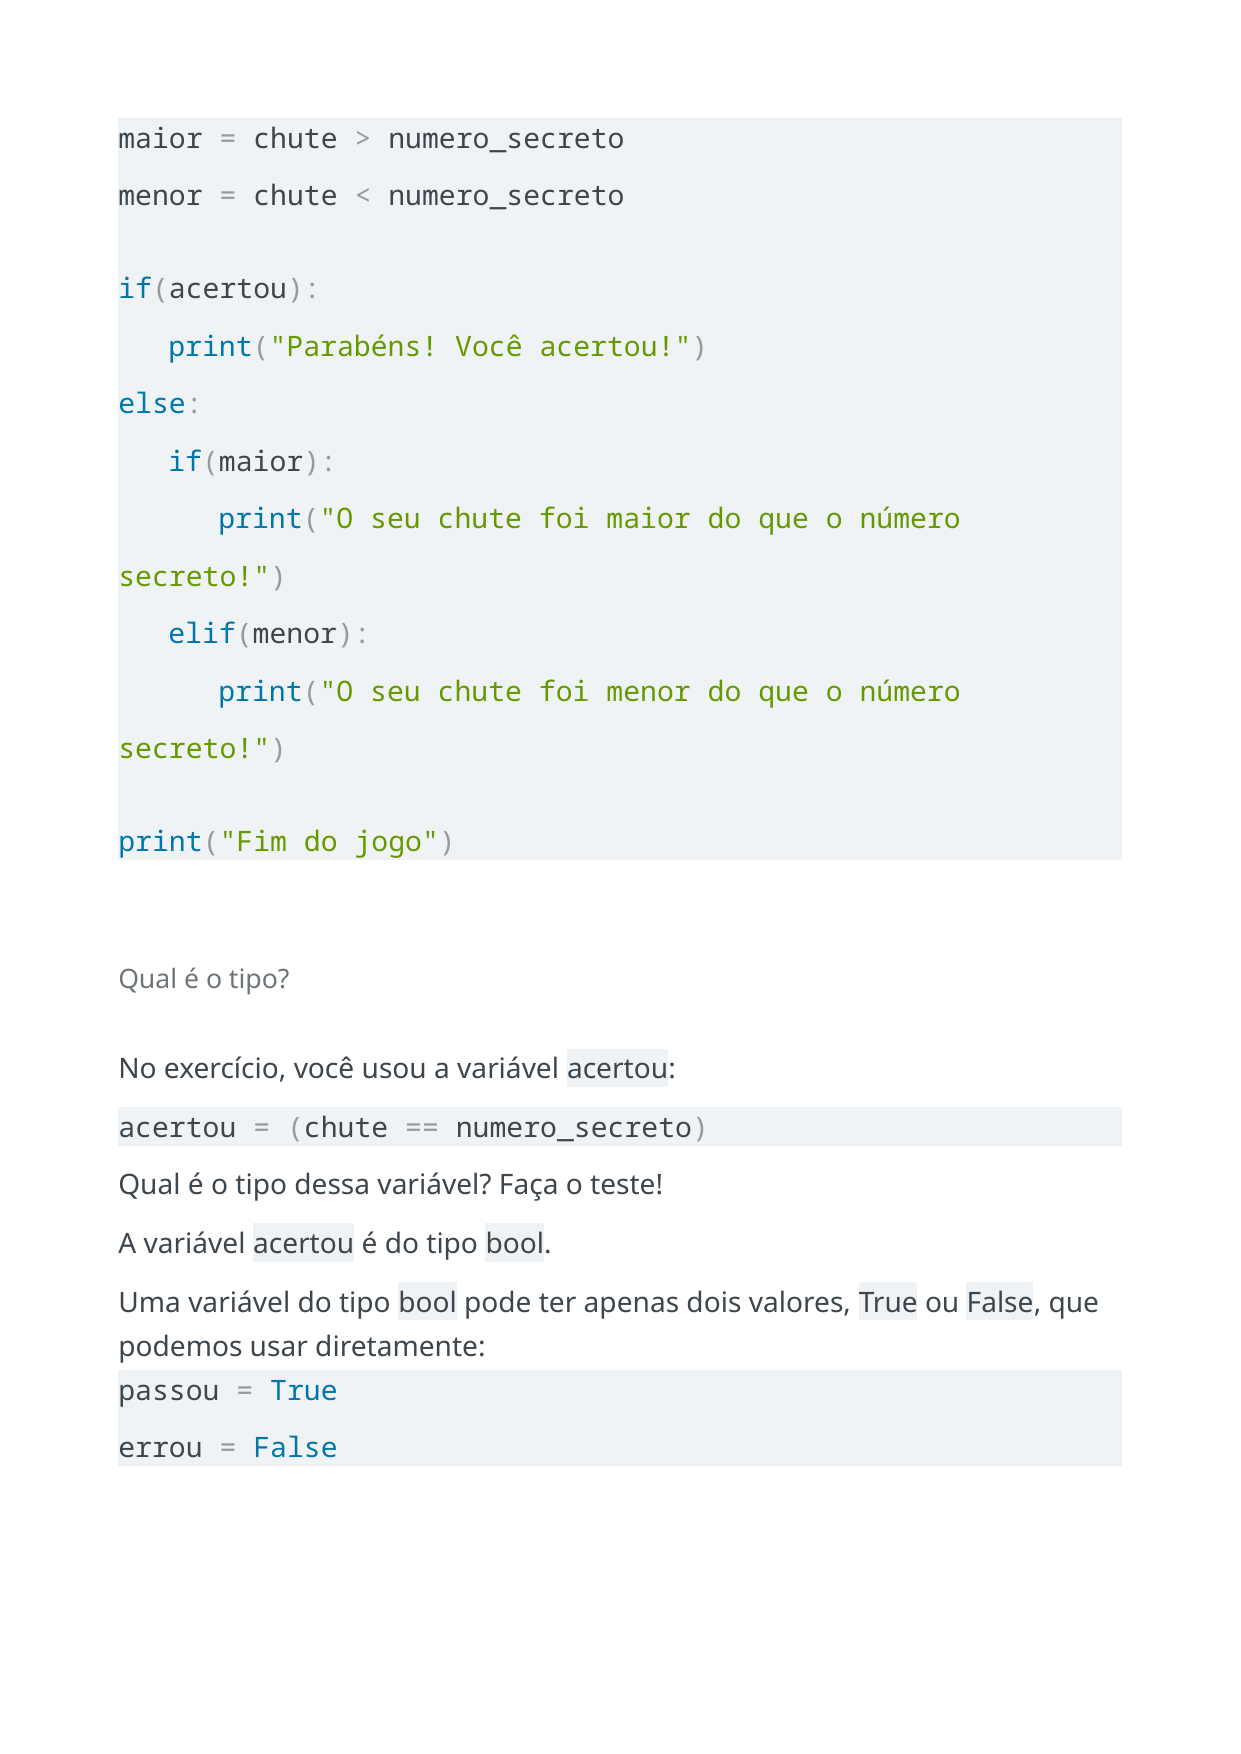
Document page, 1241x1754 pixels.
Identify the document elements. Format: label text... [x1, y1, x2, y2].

text A variável acertou é do tipo bool. [118, 1223, 1122, 1262]
text No exercício, você usou a variável acertou: [118, 1009, 1122, 1087]
text menor = chute < numero_secreto [118, 176, 1122, 214]
text print("Fim do jogo") [118, 821, 1122, 860]
text Qual é o tipo dessa variável? Faça o teste! [118, 1165, 1122, 1203]
text print("O seu chute foi menor do que o número secreto!") [118, 671, 1122, 767]
text maior = chute > numero_secreto [118, 118, 1122, 156]
text acertou = (chute == numero_secreto) [118, 1107, 1122, 1146]
text elif(menor): [118, 613, 1122, 652]
subtitle Qual é o tipo? [118, 960, 1122, 996]
text print("Parabéns! Você acertou!") [118, 326, 1122, 364]
text passou = True [118, 1370, 1122, 1408]
text if(maior): [118, 441, 1122, 479]
text else: [118, 383, 1122, 422]
text print("O seu chute foi maior do que o número secreto!") [118, 498, 1122, 594]
text Uma variável do tipo bool pode ter apenas dois valores, True ou False, que podemos usar diretamente: [118, 1282, 1122, 1364]
text errou = False [118, 1428, 1122, 1466]
text if(acertou): [118, 268, 1122, 307]
